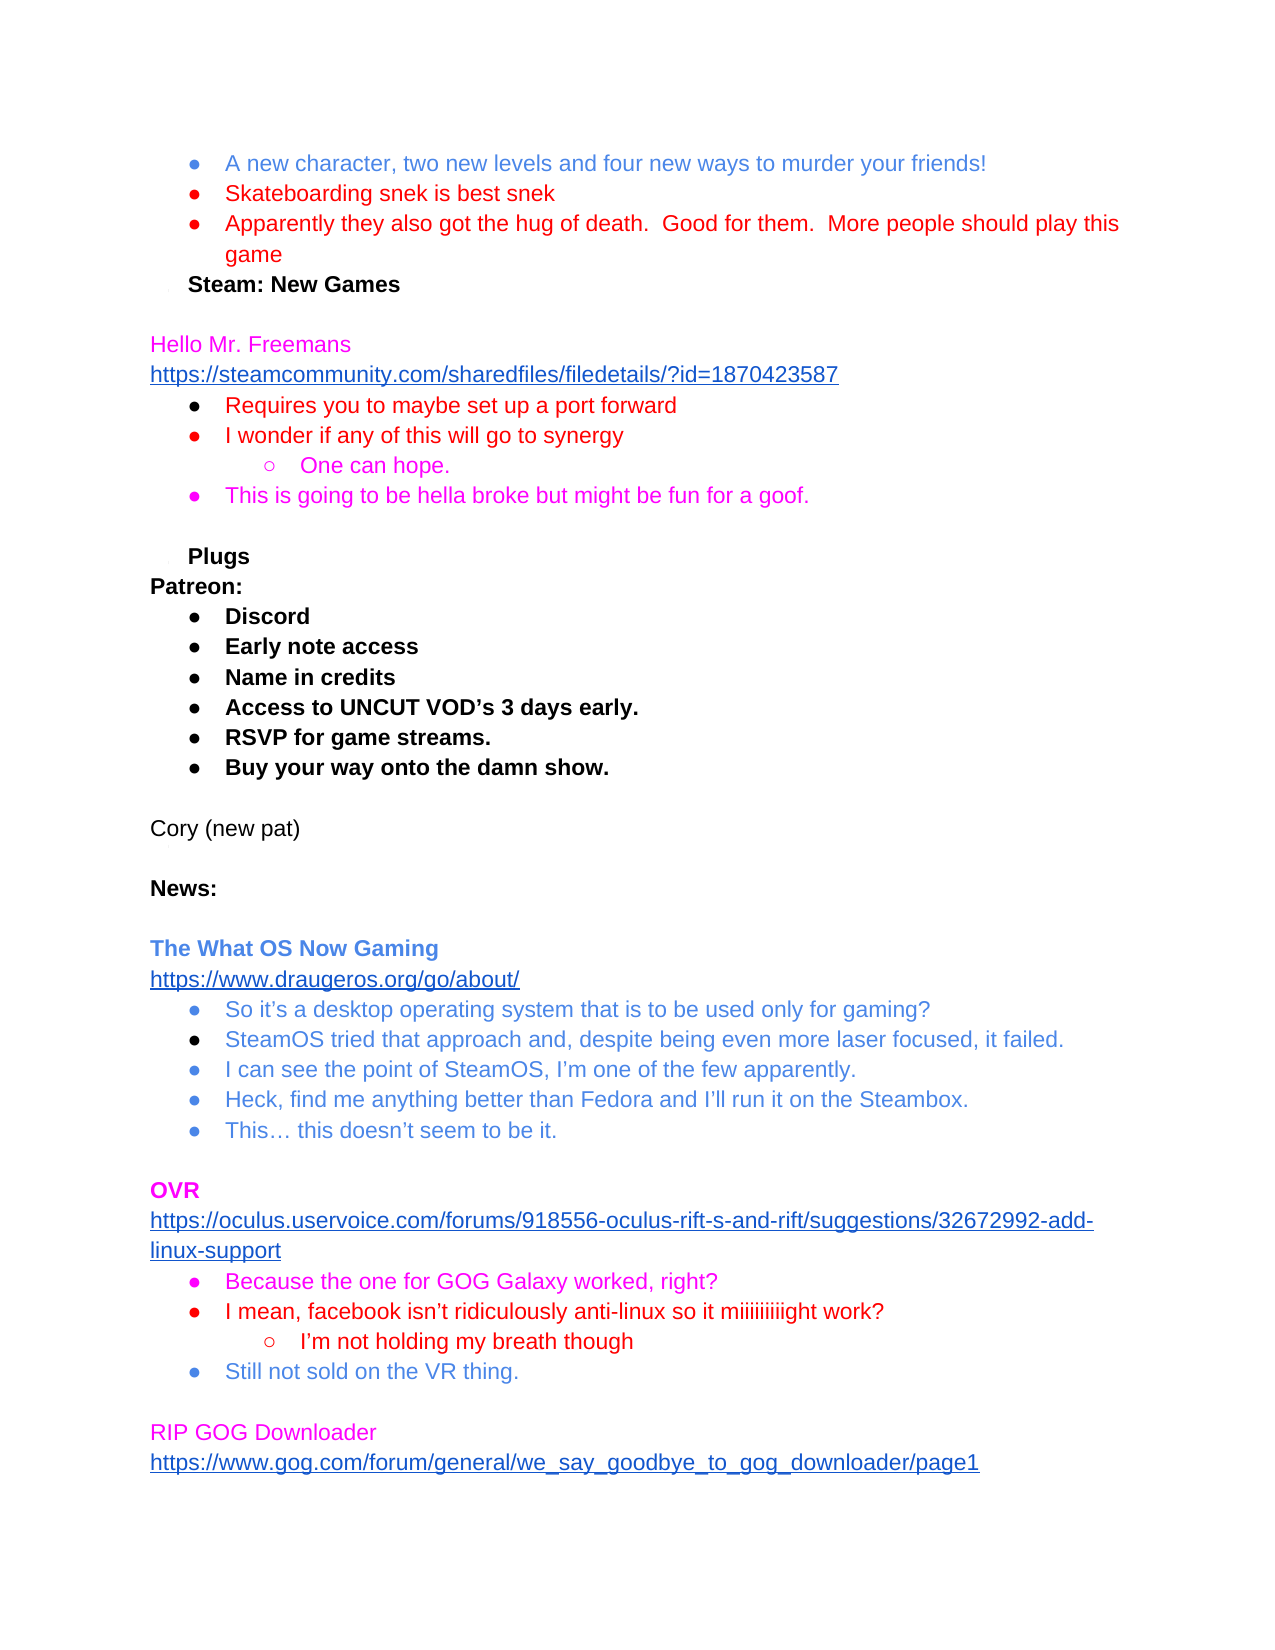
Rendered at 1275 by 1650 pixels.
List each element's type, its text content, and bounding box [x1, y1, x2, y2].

list One can hope. [262, 452, 1125, 478]
list I can see the point of SteamOS, I’m one of the few apparently. [187, 1056, 1125, 1083]
list Name in credits [187, 663, 1125, 690]
list Heck, find me anything better than Fedora and I’ll run it on the Steambox. [187, 1086, 1125, 1113]
text Plugs [150, 543, 1125, 569]
list Skateboarding snek is best snek [187, 180, 1125, 207]
text News: [150, 875, 1125, 901]
list Buy your way onto the damn show. [187, 754, 1125, 781]
list Discord [187, 603, 1125, 629]
text https://oculus.uservoice.com/forums/918556-oculus-rift-s-and-rift/suggestions/32672992-add-linux-support [150, 1207, 1125, 1264]
list Apparently they also got the hug of death. Good for them. More people should play this game [187, 210, 1125, 267]
text https://www.gog.com/forum/general/we_say_goodbye_to_gog_downloader/page1 [150, 1449, 1125, 1475]
text https://steamcommunity.com/sharedfiles/filedetails/?id=1870423587 [150, 361, 1125, 388]
list SteamOS tried that approach and, despite being even more laser focused, it failed. [187, 1026, 1125, 1052]
list This is going to be hella broke but might be fun for a goof. [187, 482, 1125, 509]
text The What OS Now Gaming [150, 935, 1125, 962]
text OVR [150, 1177, 1125, 1203]
list So it’s a desktop operating system that is to be used only for gaming? [187, 996, 1125, 1022]
text Patreon: [150, 573, 1125, 599]
list This… this doesn’t seem to be it. [187, 1117, 1125, 1143]
list Because the one for GOG Galaxy worked, right? [187, 1268, 1125, 1294]
list Still not sold on the VR thing. [187, 1358, 1125, 1385]
list A new character, two new levels and four new ways to murder your friends! [187, 150, 1125, 176]
text Steam: New Games [150, 271, 1125, 297]
text https://www.draugeros.org/go/about/ [150, 966, 1125, 992]
list Access to UNCUT VOD’s 3 days early. [187, 694, 1125, 720]
text Hello Mr. Freemans [150, 331, 1125, 358]
list I’m not holding my breath though [262, 1328, 1125, 1354]
text RIP GOG Downloader [150, 1419, 1125, 1445]
list I mean, facebook isn’t ridiculously anti-linux so it miiiiiiiiight work? [187, 1298, 1125, 1324]
list I wonder if any of this will go to synergy [187, 422, 1125, 448]
text Cory (new pat) [150, 814, 1125, 841]
list RSVP for game streams. [187, 724, 1125, 750]
list Requires you to maybe set up a port forward [187, 392, 1125, 418]
list Early note access [187, 633, 1125, 660]
